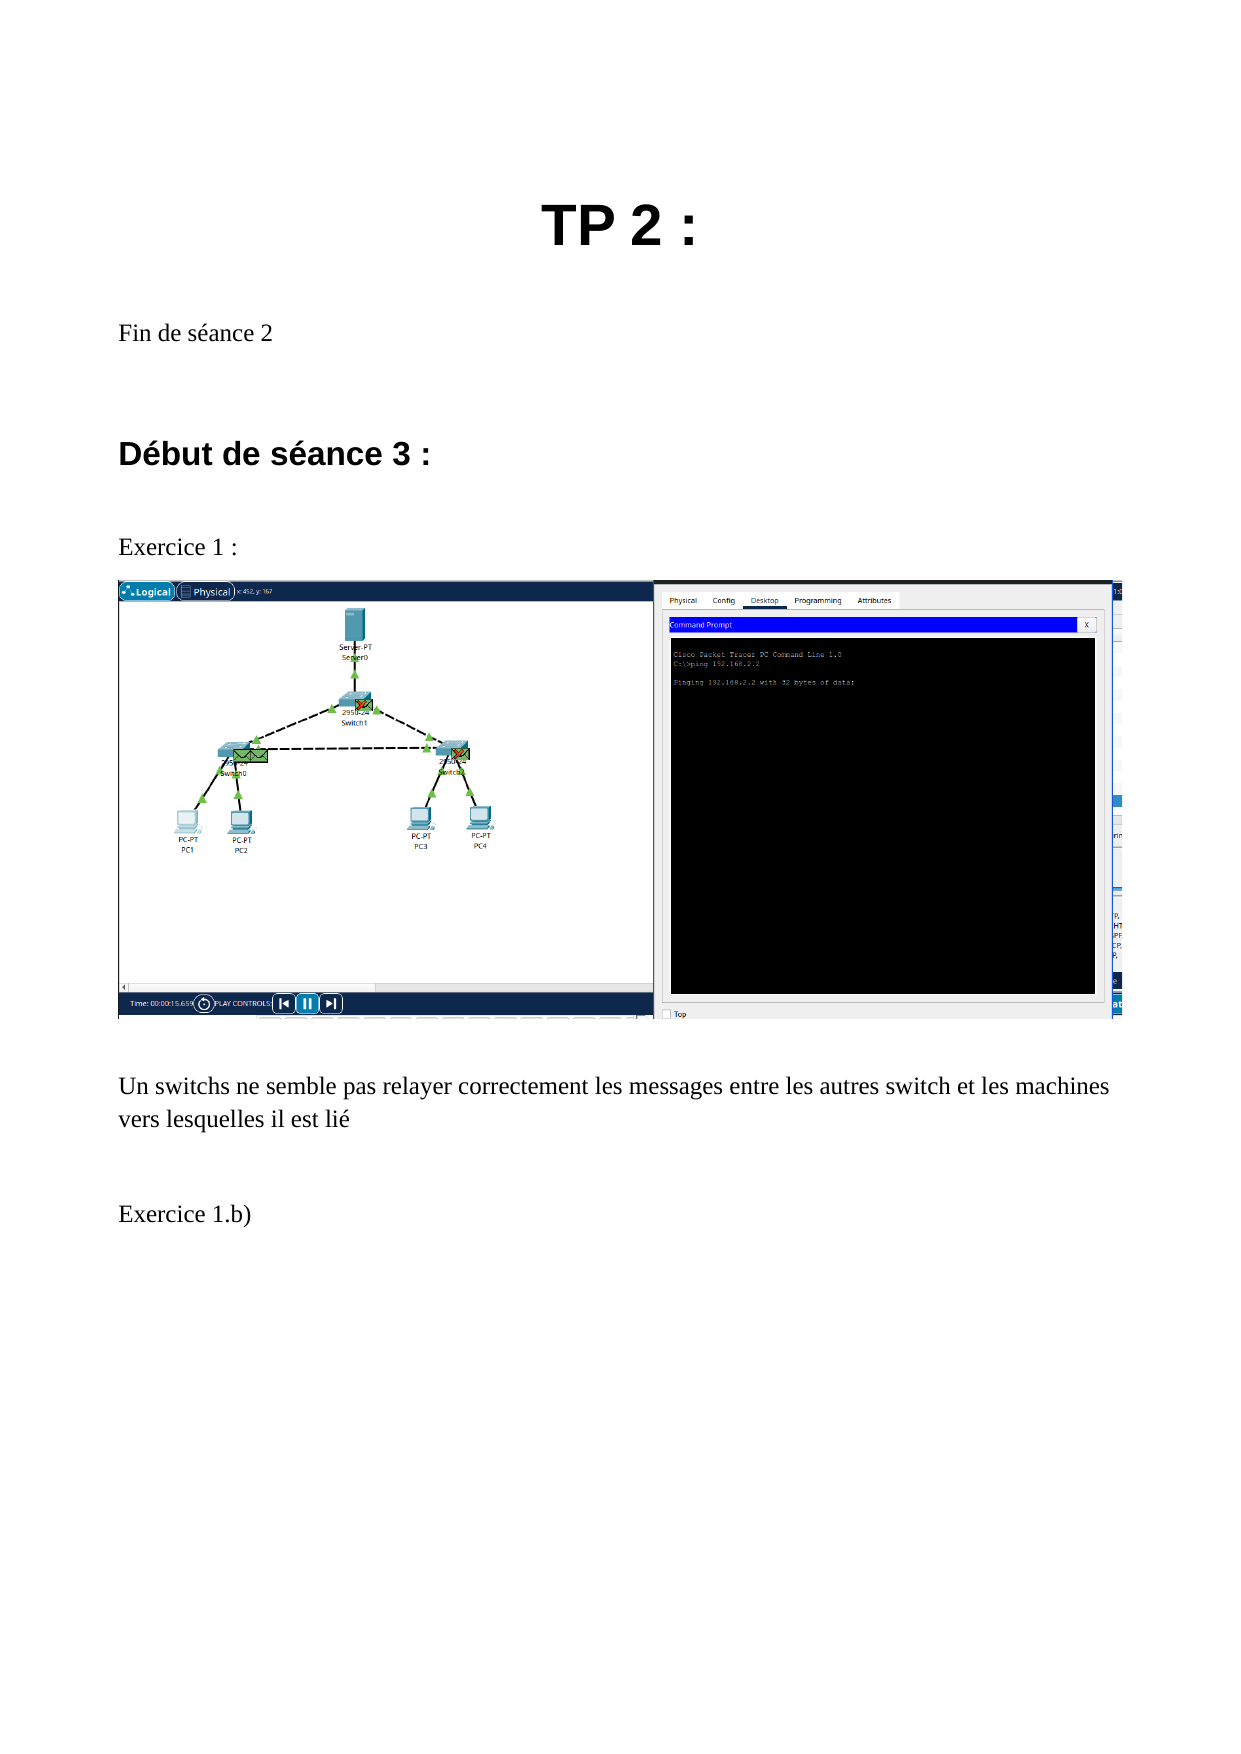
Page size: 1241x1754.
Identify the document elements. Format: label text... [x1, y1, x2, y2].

text Exercice 1.b) [118, 1199, 1122, 1228]
title TP 2 : [118, 191, 1122, 258]
picture [118, 580, 1123, 1019]
text Exercice 1 : [118, 532, 1122, 561]
subtitle Début de séance 3 : [118, 434, 1122, 472]
text Un switchs ne semble pas relayer correctement les messages entre les autres switch et les machines vers lesquelles il est lié [118, 1071, 1122, 1133]
text Fin de séance 2 [118, 318, 1122, 347]
